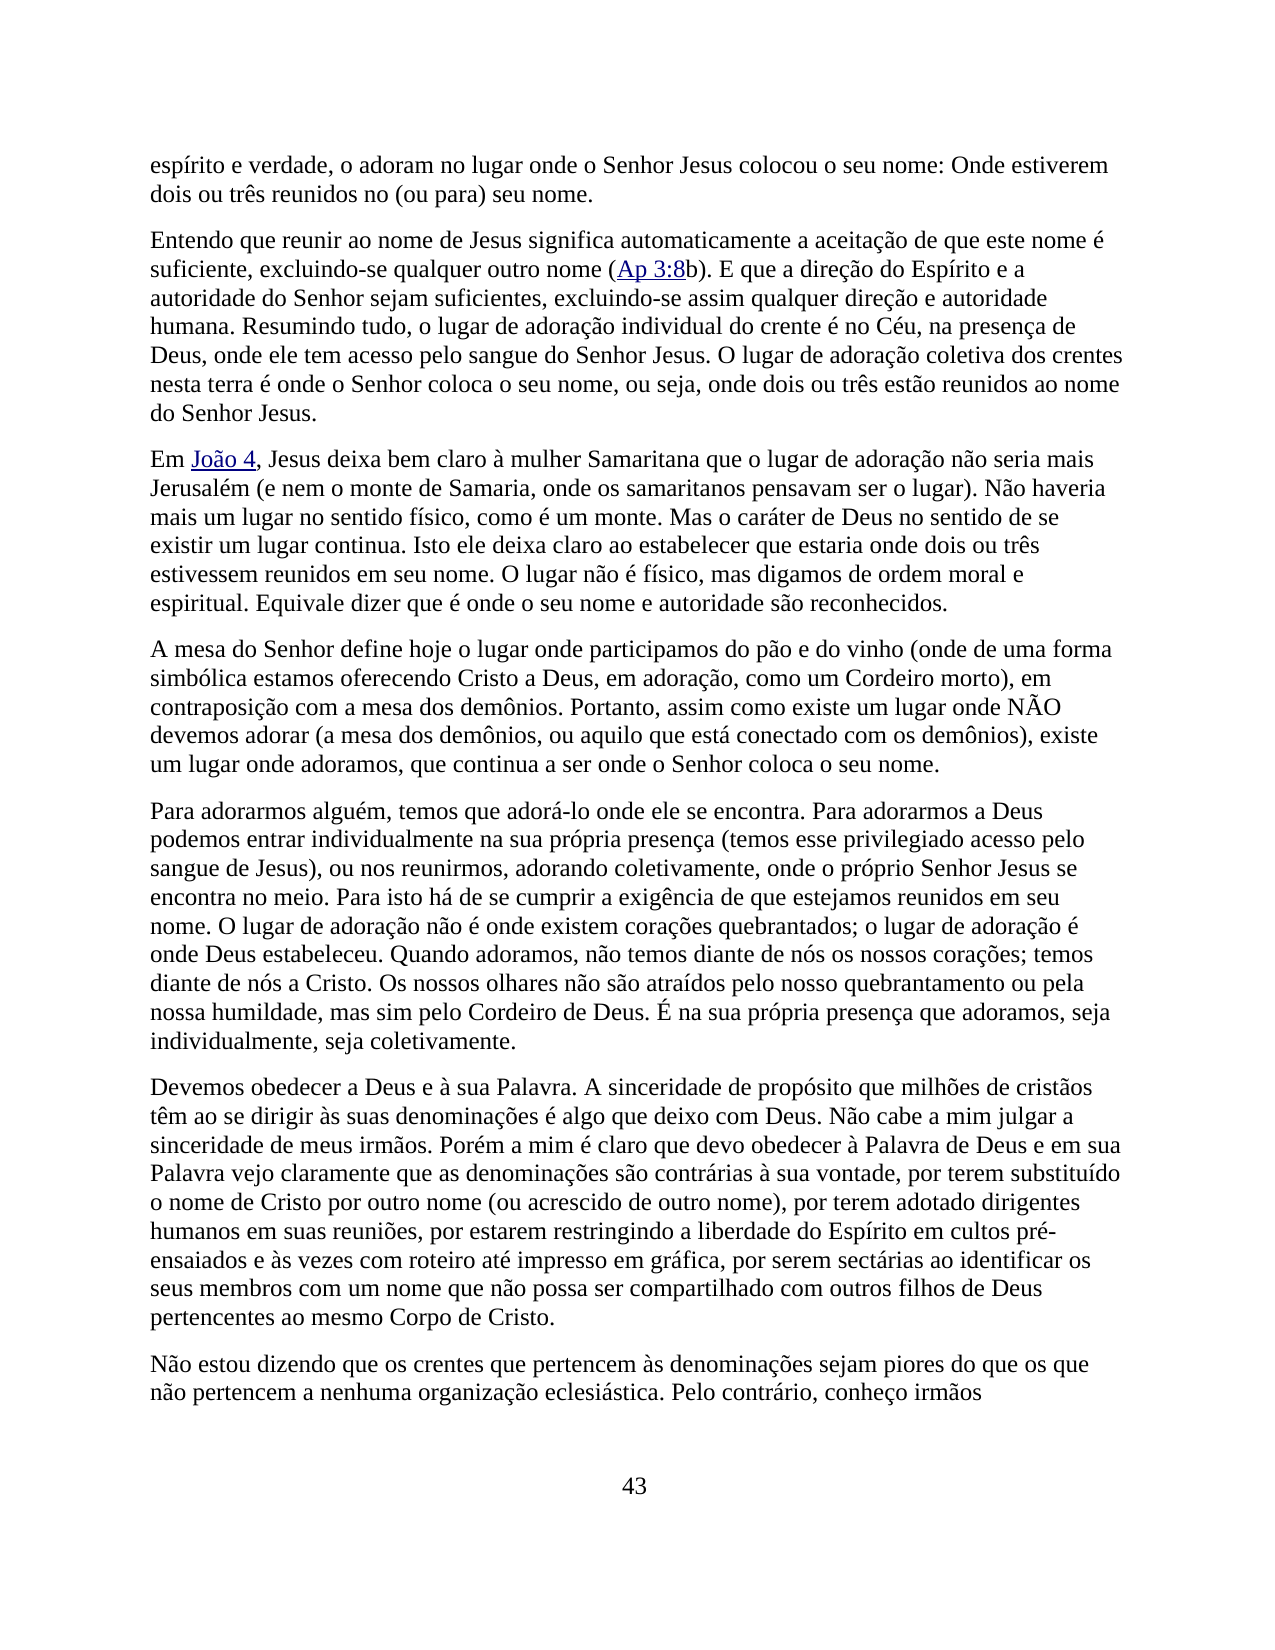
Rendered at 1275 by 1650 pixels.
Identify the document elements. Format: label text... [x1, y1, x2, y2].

text Devemos obedecer a Deus e à sua Palavra. A sinceridade de propósito que milhões de cristãos têm ao se dirigir às suas denominações é algo que deixo com Deus. Não cabe a mim julgar a sinceridade de meus irmãos. Porém a mim é claro que devo obedecer à Palavra de Deus e em sua Palavra vejo claramente que as denominações são contrárias à sua vontade, por terem substituído o nome de Cristo por outro nome (ou acrescido de outro nome), por terem adotado dirigentes humanos em suas reuniões, por estarem restringindo a liberdade do Espírito em cultos pré-ensaiados e às vezes com roteiro até impresso em gráfica, por serem sectárias ao identificar os seus membros com um nome que não possa ser compartilhado com outros filhos de Deus pertencentes ao mesmo Corpo de Cristo. [150, 1072, 1125, 1331]
text Para adorarmos alguém, temos que adorá-lo onde ele se encontra. Para adorarmos a Deus podemos entrar individualmente na sua própria presença (temos esse privilegiado acesso pelo sangue de Jesus), ou nos reunirmos, adorando coletivamente, onde o próprio Senhor Jesus se encontra no meio. Para isto há de se cumprir a exigência de que estejamos reunidos em seu nome. O lugar de adoração não é onde existem corações quebrantados; o lugar de adoração é onde Deus estabeleceu. Quando adoramos, não temos diante de nós os nossos corações; temos diante de nós a Cristo. Os nossos olhares não são atraídos pelo nosso quebrantamento ou pela nossa humildade, mas sim pelo Cordeiro de Deus. É na sua própria presença que adoramos, seja individualmente, seja coletivamente. [150, 796, 1125, 1054]
text A mesa do Senhor define hoje o lugar onde participamos do pão e do vinho (onde de uma forma simbólica estamos oferecendo Cristo a Deus, em adoração, como um Cordeiro morto), em contraposição com a mesa dos demônios. Portanto, assim como existe um lugar onde NÃO devemos adorar (a mesa dos demônios, ou aquilo que está conectado com os demônios), existe um lugar onde adoramos, que continua a ser onde o Senhor coloca o seu nome. [150, 634, 1125, 778]
text Entendo que reunir ao nome de Jesus significa automaticamente a aceitação de que este nome é suficiente, excluindo-se qualquer outro nome (Ap 3:8b). E que a direção do Espírito e a autoridade do Senhor sejam suficientes, excluindo-se assim qualquer direção e autoridade humana. Resumindo tudo, o lugar de adoração individual do crente é no Céu, na presença de Deus, onde ele tem acesso pelo sangue do Senhor Jesus. O lugar de adoração coletiva dos crentes nesta terra é onde o Senhor coloca o seu nome, ou seja, onde dois ou três estão reunidos ao nome do Senhor Jesus. [150, 225, 1125, 426]
text espírito e verdade, o adoram no lugar onde o Senhor Jesus colocou o seu nome: Onde estiverem dois ou três reunidos no (ou para) seu nome. [150, 150, 1125, 207]
text Em João 4, Jesus deixa bem claro à mulher Samaritana que o lugar de adoração não seria mais Jerusalém (e nem o monte de Samaria, onde os samaritanos pensavam ser o lugar). Não haveria mais um lugar no sentido físico, como é um monte. Mas o caráter de Deus no sentido de se existir um lugar continua. Isto ele deixa claro ao estabelecer que estaria onde dois ou três estivessem reunidos em seu nome. O lugar não é físico, mas digamos de ordem moral e espiritual. Equivale dizer que é onde o seu nome e autoridade são reconhecidos. [150, 444, 1125, 617]
text Não estou dizendo que os crentes que pertencem às denominações sejam piores do que os que não pertencem a nenhuma organização eclesiástica. Pelo contrário, conheço irmãos [150, 1349, 1125, 1406]
